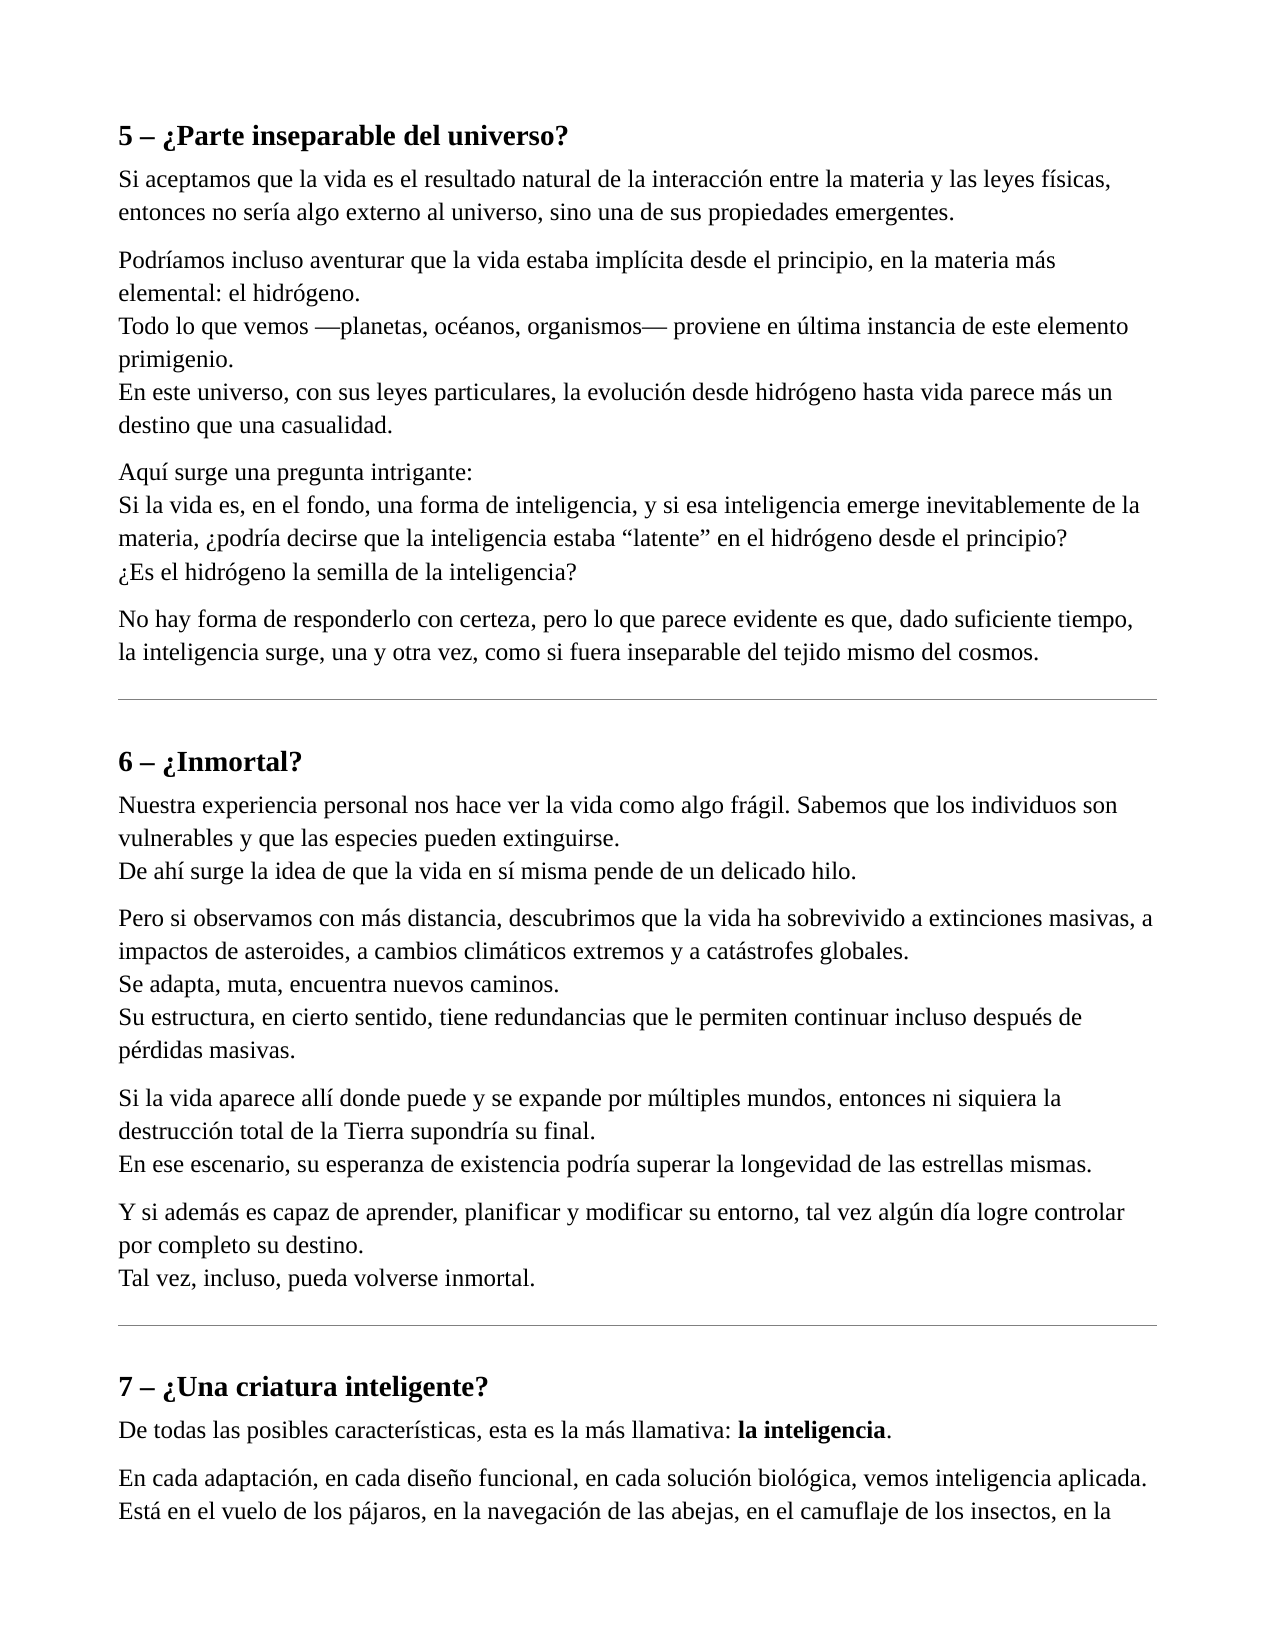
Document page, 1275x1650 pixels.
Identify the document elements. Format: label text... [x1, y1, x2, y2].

text Y si además es capaz de aprender, planificar y modificar su entorno, tal vez algún día logre controlar por completo su destino. Tal vez, incluso, pueda volverse inmortal. [118, 1197, 1157, 1291]
text No hay forma de responderlo con certeza, pero lo que parece evidente es que, dado suficiente tiempo, la inteligencia surge, una y otra vez, como si fuera inseparable del tejido mismo del cosmos. [118, 604, 1157, 666]
text En cada adaptación, en cada diseño funcional, en cada solución biológica, vemos inteligencia aplicada. Está en el vuelo de los pájaros, en la navegación de las abejas, en el camuflaje de los insectos, en la [118, 1463, 1157, 1524]
subtitle 5 – ¿Parte inseparable del universo? [118, 118, 1157, 152]
subtitle 7 – ¿Una criatura inteligente? [118, 1369, 1157, 1403]
text Si la vida aparece allí donde puede y se expande por múltiples mundos, entonces ni siquiera la destrucción total de la Tierra supondría su final. En ese escenario, su esperanza de existencia podría superar la longevidad de las estrellas mismas. [118, 1083, 1157, 1178]
subtitle 6 – ¿Inmortal? [118, 744, 1157, 777]
text De todas las posibles características, esta es la más llamativa: la inteligencia. [118, 1415, 1157, 1444]
text Podríamos incluso aventurar que la vida estaba implícita desde el principio, en la materia más elemental: el hidrógeno. Todo lo que vemos —planetas, océanos, organismos— proviene en última instancia de este elemento primigenio. En este universo, con sus leyes particulares, la evolución desde hidrógeno hasta vida parece más un destino que una casualidad. [118, 245, 1157, 439]
text Si aceptamos que la vida es el resultado natural de la interacción entre la materia y las leyes físicas, entonces no sería algo externo al universo, sino una de sus propiedades emergentes. [118, 164, 1157, 226]
text Aquí surge una pregunta intrigante: Si la vida es, en el fondo, una forma de inteligencia, y si esa inteligencia emerge inevitablemente de la materia, ¿podría decirse que la inteligencia estaba “latente” en el hidrógeno desde el principio? ¿Es el hidrógeno la semilla de la inteligencia? [118, 457, 1157, 585]
text Nuestra experiencia personal nos hace ver la vida como algo frágil. Sabemos que los individuos son vulnerables y que las especies pueden extinguirse. De ahí surge la idea de que la vida en sí misma pende de un delicado hilo. [118, 790, 1157, 884]
text Pero si observamos con más distancia, descubrimos que la vida ha sobrevivido a extinciones masivas, a impactos de asteroides, a cambios climáticos extremos y a catástrofes globales. Se adapta, muta, encuentra nuevos caminos. Su estructura, en cierto sentido, tiene redundancias que le permiten continuar incluso después de pérdidas masivas. [118, 903, 1157, 1064]
